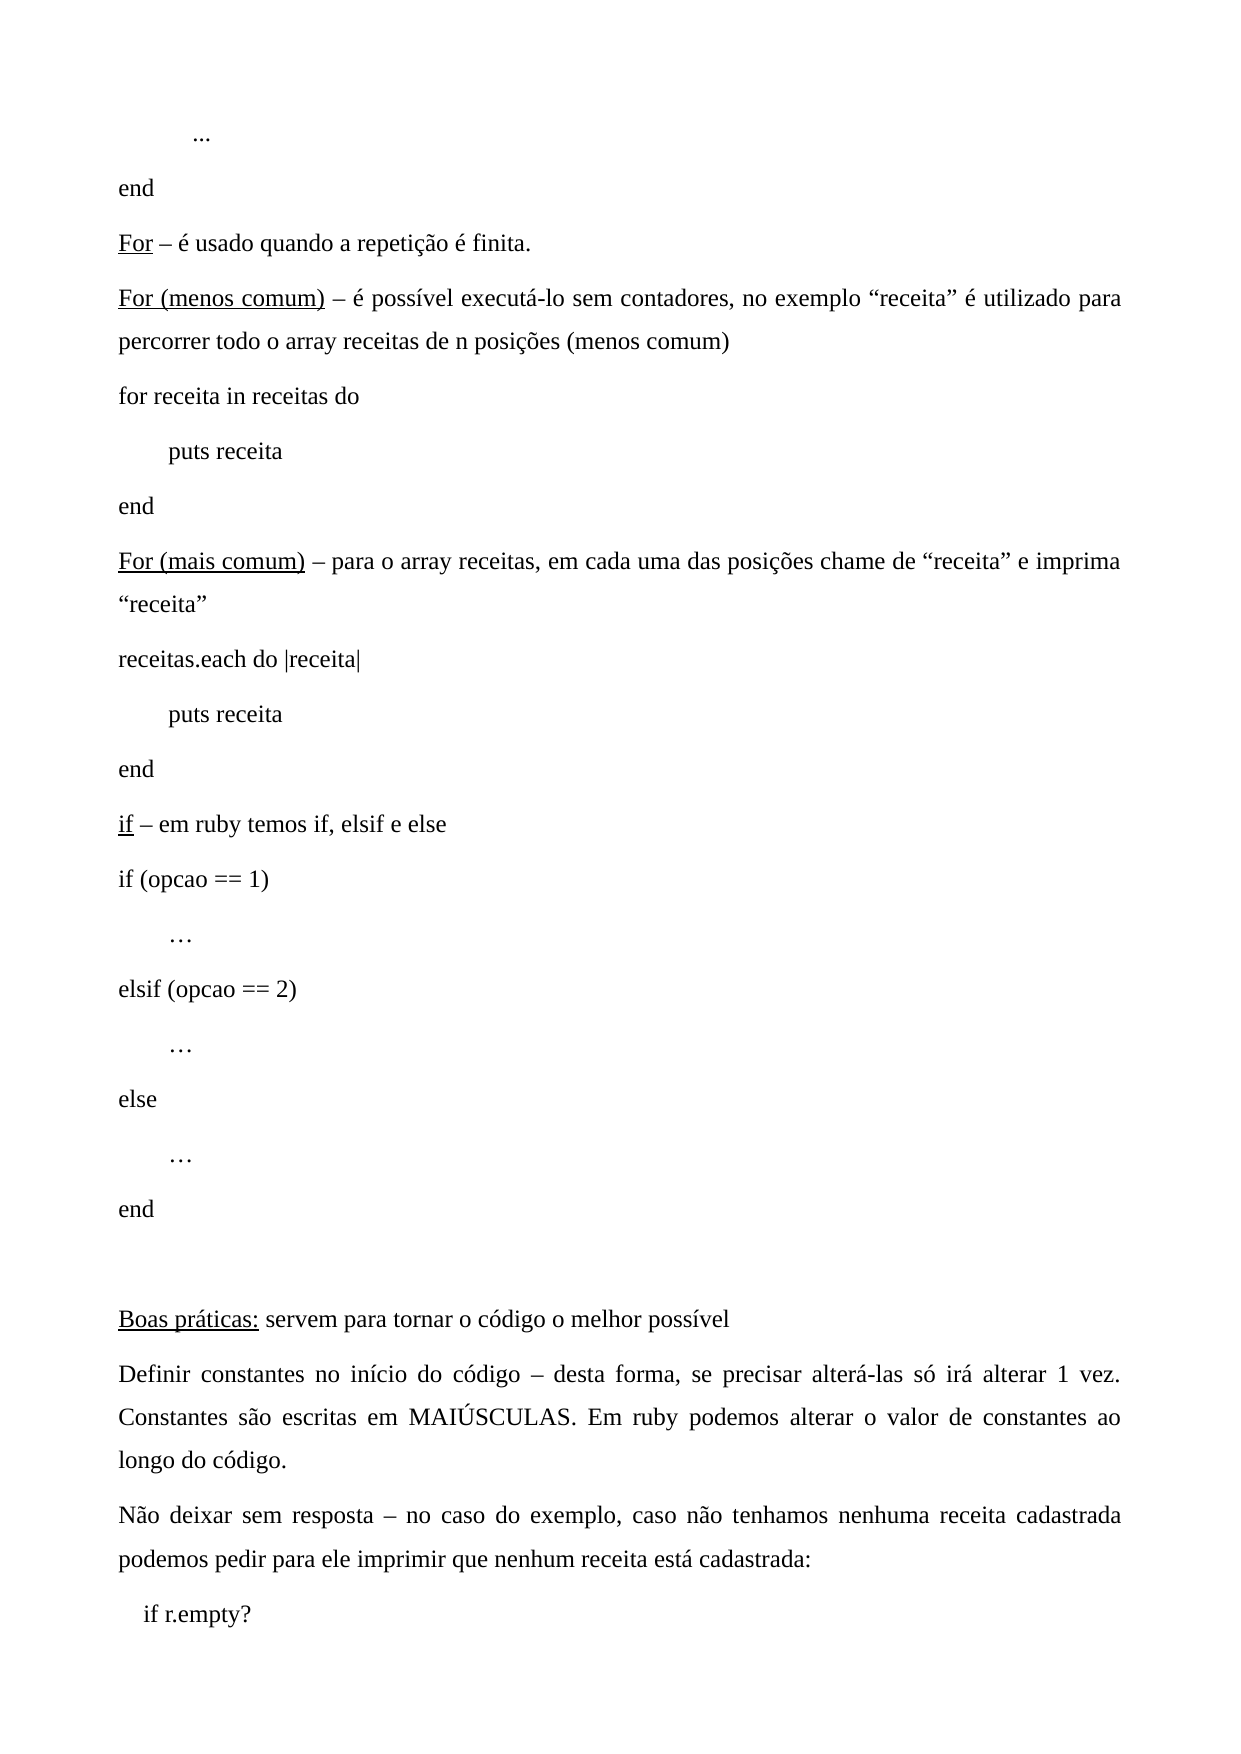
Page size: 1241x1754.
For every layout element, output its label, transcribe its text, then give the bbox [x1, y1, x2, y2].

text if – em ruby temos if, elsif e else [118, 809, 1122, 838]
text … [118, 1139, 1122, 1168]
text Boas práticas: servem para tornar o código o melhor possível [118, 1304, 1122, 1333]
text elsif (opcao == 2) [118, 974, 1122, 1003]
text receitas.each do |receita| [118, 644, 1122, 673]
text ... [118, 118, 1122, 147]
text puts receita [118, 699, 1122, 728]
text For (mais comum) – para o array receitas, em cada uma das posições chame de “receita” e imprima “receita” [118, 546, 1122, 618]
text end [118, 173, 1122, 202]
text end [118, 754, 1122, 783]
text puts receita [118, 436, 1122, 465]
text if r.empty? [118, 1599, 1122, 1627]
text For (menos comum) – é possível executá-lo sem contadores, no exemplo “receita” é utilizado para percorrer todo o array receitas de n posições (menos comum) [118, 283, 1122, 355]
text end [118, 491, 1122, 520]
text Não deixar sem resposta – no caso do exemplo, caso não tenhamos nenhuma receita cadastrada podemos pedir para ele imprimir que nenhum receita está cadastrada: [118, 1501, 1122, 1572]
text … [118, 1029, 1122, 1058]
text For – é usado quando a repetição é finita. [118, 228, 1122, 257]
text else [118, 1084, 1122, 1113]
text for receita in receitas do [118, 381, 1122, 410]
text Definir constantes no início do código – desta forma, se precisar alterá-las só irá alterar 1 vez. Constantes são escritas em MAIÚSCULAS. Em ruby podemos alterar o valor de constantes ao longo do código. [118, 1359, 1122, 1474]
text … [118, 919, 1122, 948]
text if (opcao == 1) [118, 864, 1122, 893]
text end [118, 1194, 1122, 1223]
